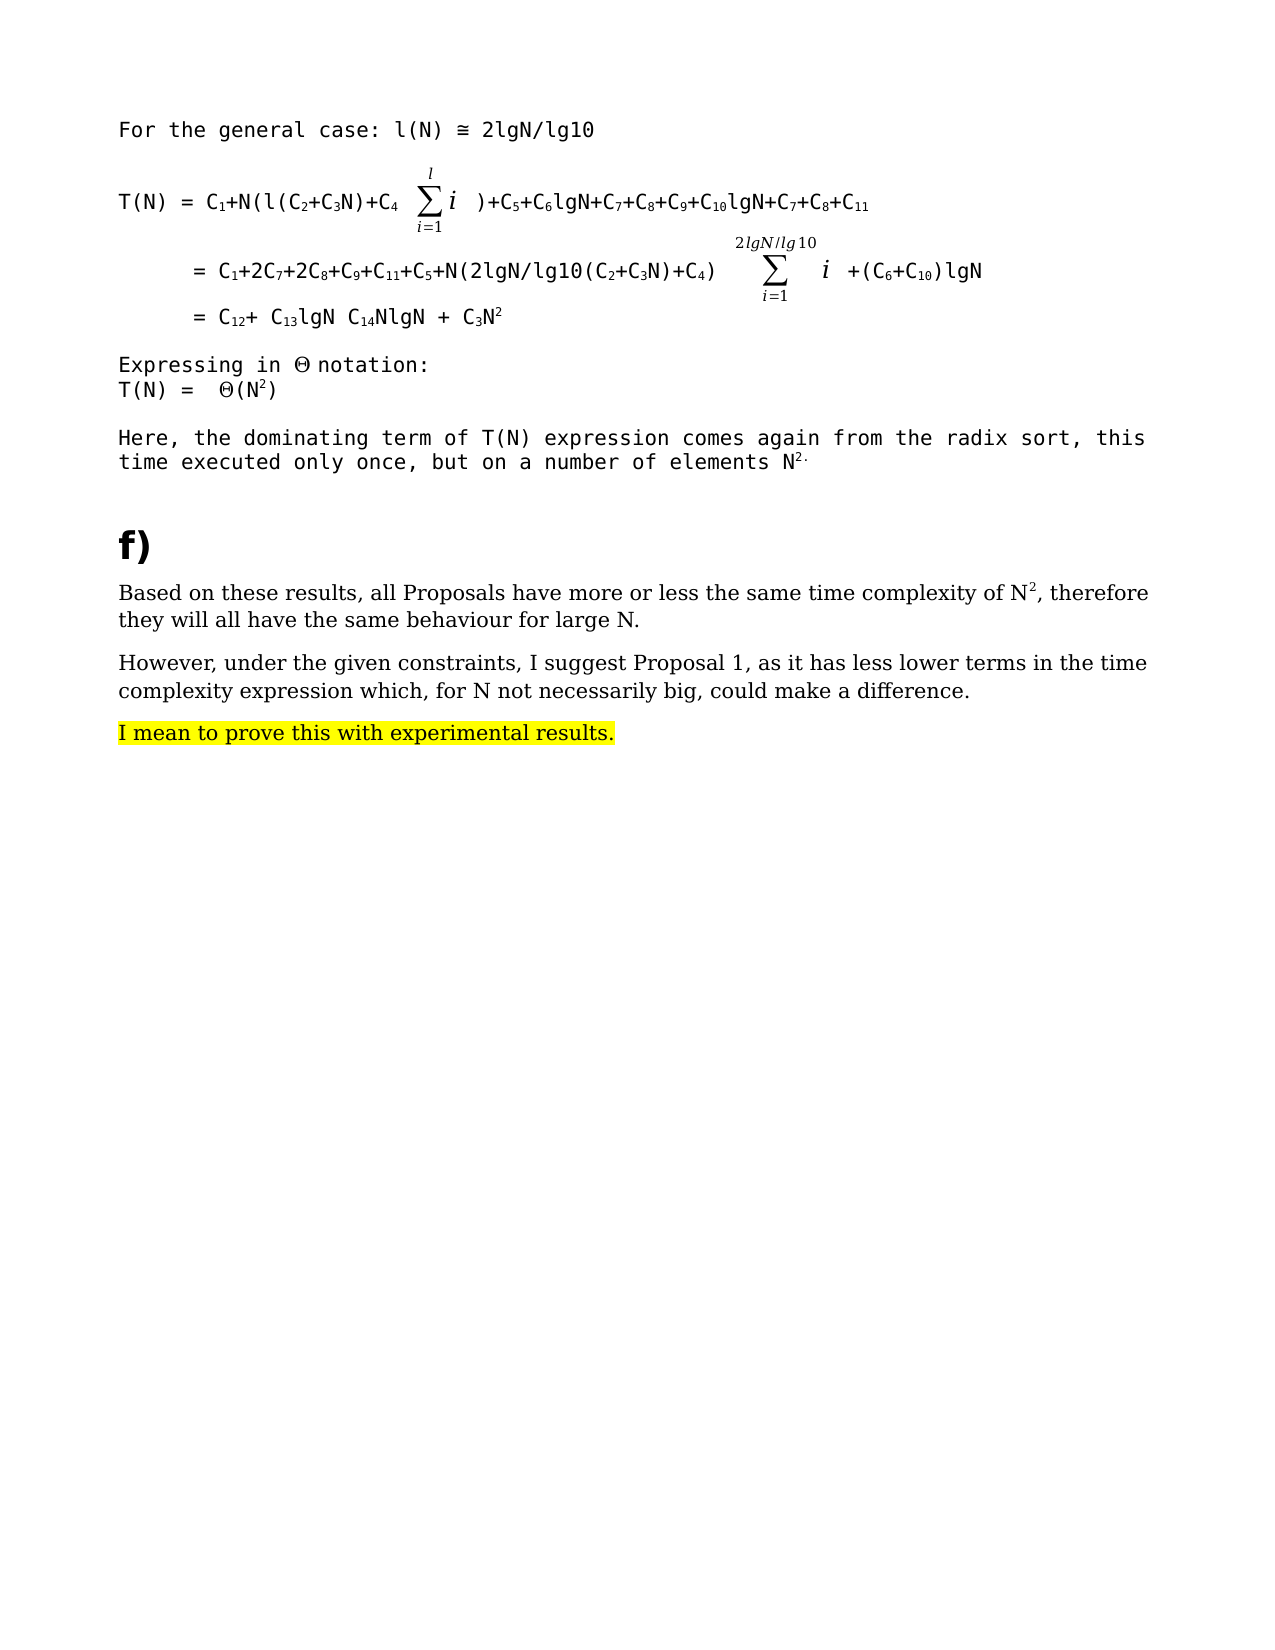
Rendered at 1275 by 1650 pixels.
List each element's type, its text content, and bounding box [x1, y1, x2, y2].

text = C12+ C13lgN C14NlgN + C3N2 [118, 305, 1157, 329]
text I mean to prove this with experimental results. [118, 721, 1157, 745]
text Here, the dominating term of T(N) expression comes again from the radix sort, this time executed only once, but on a number of elements N2. [118, 426, 1157, 475]
text T(N) = C1+N(l(C2+C3N)+C4)+C5+C6lgN+C7+C8+C9+C10lgN+C7+C8+C11 [118, 167, 1157, 236]
subtitle f) [118, 524, 1157, 568]
text For the general case: l(N) ≅ 2lgN/lg10 [118, 118, 1157, 142]
text = C1+2C7+2C8+C9+C11+C5+N(2lgN/lg10(C2+C3N)+C4)+(C6+C10)lgN [118, 236, 1157, 305]
text However, under the given constraints, I suggest Proposal 1, as it has less lower terms in the time complexity expression which, for N not necessarily big, could make a difference. [118, 651, 1157, 703]
text Expressing in Θ notation: [118, 353, 1157, 378]
text T(N) = Θ(N2) [118, 378, 1157, 402]
text Based on these results, all Proposals have more or less the same time complexity of N2, therefore they will all have the same behaviour for large N. [118, 581, 1157, 633]
